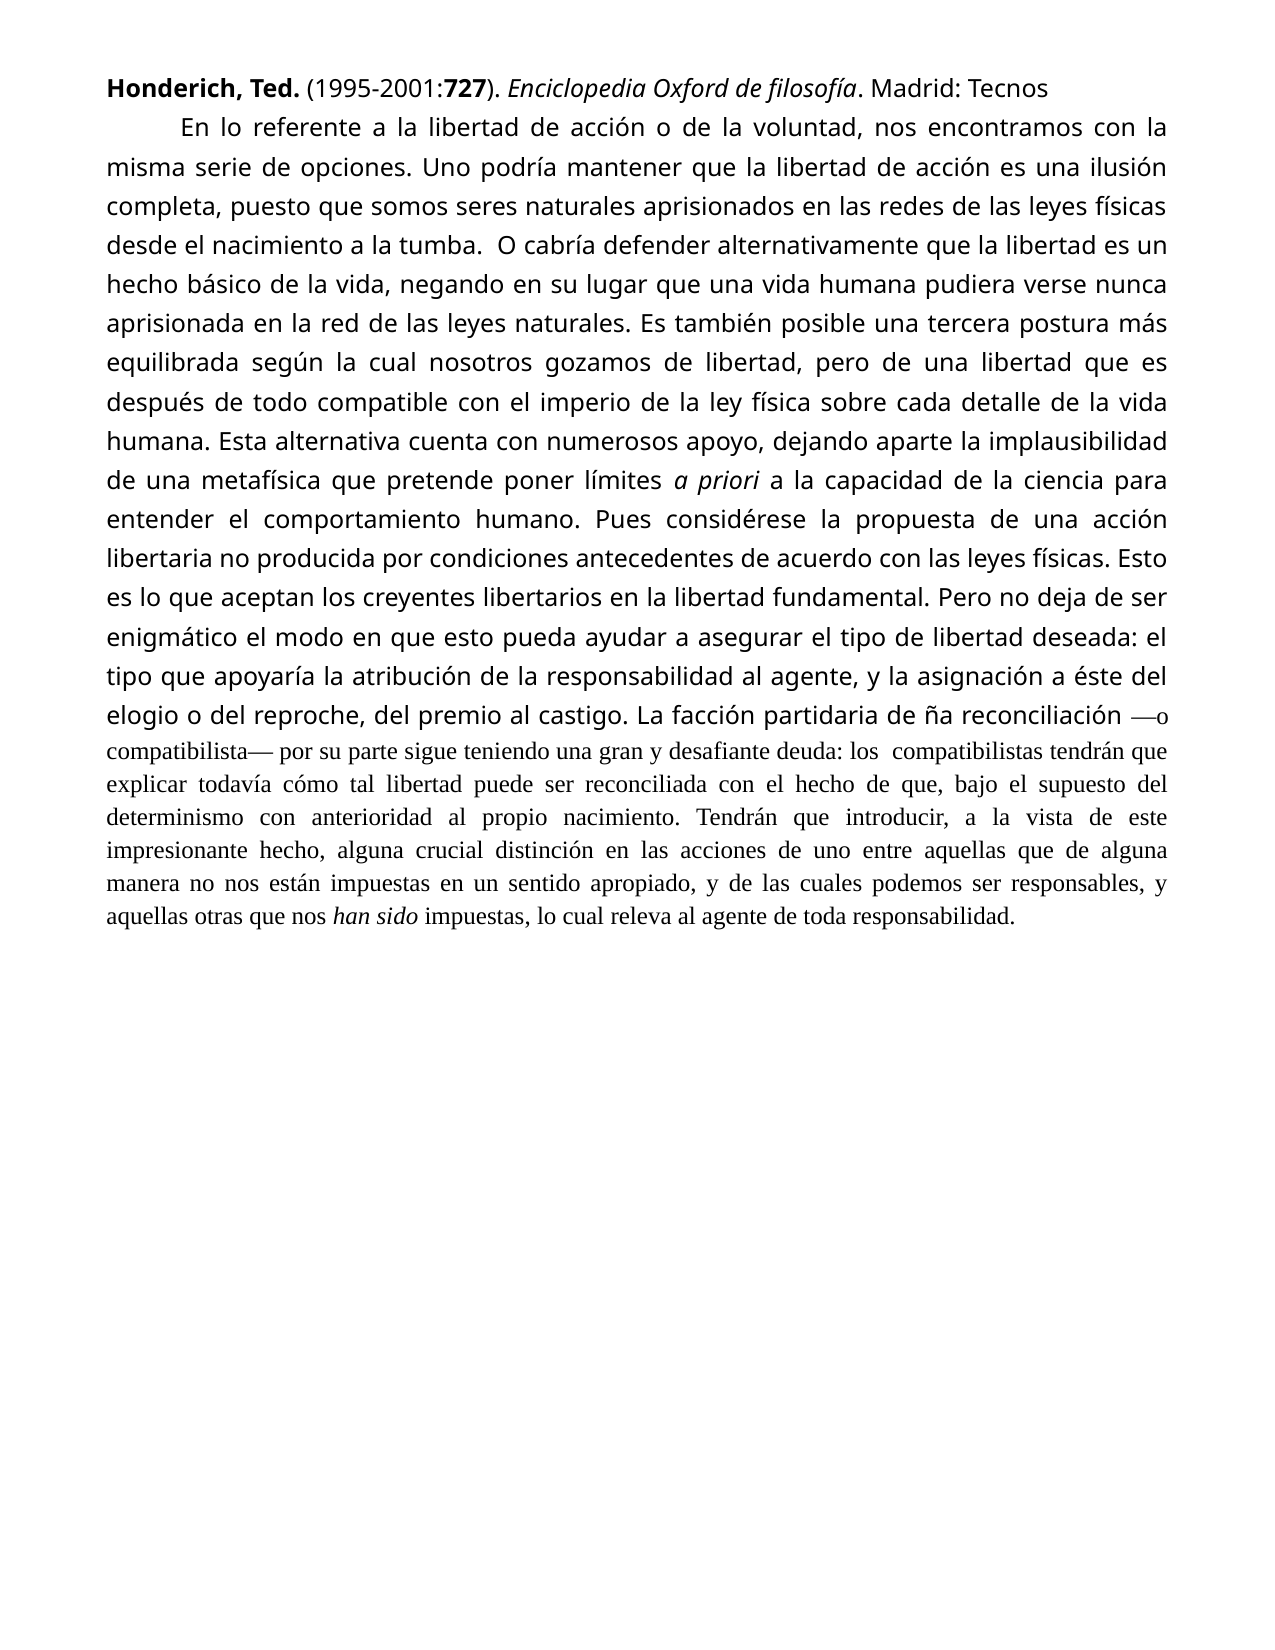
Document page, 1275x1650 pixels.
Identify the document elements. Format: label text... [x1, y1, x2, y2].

text En lo referente a la libertad de acción o de la voluntad, nos encontramos con la misma serie de opciones. Uno podría mantener que la libertad de acción es una ilusión completa, puesto que somos seres naturales aprisionados en las redes de las leyes físicas desde el nacimiento a la tumba. O cabría defender alternativamente que la libertad es un hecho básico de la vida, negando en su lugar que una vida humana pudiera verse nunca aprisionada en la red de las leyes naturales. Es también posible una tercera postura más equilibrada según la cual nosotros gozamos de libertad, pero de una libertad que es después de todo compatible con el imperio de la ley física sobre cada detalle de la vida humana. Esta alternativa cuenta con numerosos apoyo, dejando aparte la implausibilidad de una metafísica que pretende poner límites a priori a la capacidad de la ciencia para entender el comportamiento humano. Pues considérese la propuesta de una acción libertaria no producida por condiciones antecedentes de acuerdo con las leyes físicas. Esto es lo que aceptan los creyentes libertarios en la libertad fundamental. Pero no deja de ser enigmático el modo en que esto pueda ayudar a asegurar el tipo de libertad deseada: el tipo que apoyaría la atribución de la responsabilidad al agente, y la asignación a éste del elogio o del reproche, del premio al castigo. La facción partidaria de ña reconciliación ―o compatibilista― por su parte sigue teniendo una gran y desafiante deuda: los compatibilistas tendrán que explicar todavía cómo tal libertad puede ser reconciliada con el hecho de que, bajo el supuesto del determinismo con anterioridad al propio nacimiento. Tendrán que introducir, a la vista de este impresionante hecho, alguna crucial distinción en las acciones de uno entre aquellas que de alguna manera no nos están impuestas en un sentido apropiado, y de las cuales podemos ser responsables, y aquellas otras que nos han sido impuestas, lo cual releva al agente de toda responsabilidad. [106, 110, 1169, 930]
text Honderich, Ted. (1995-2001:727). Enciclopedia Oxford de filosofía. Madrid: Tecnos [106, 71, 1169, 105]
